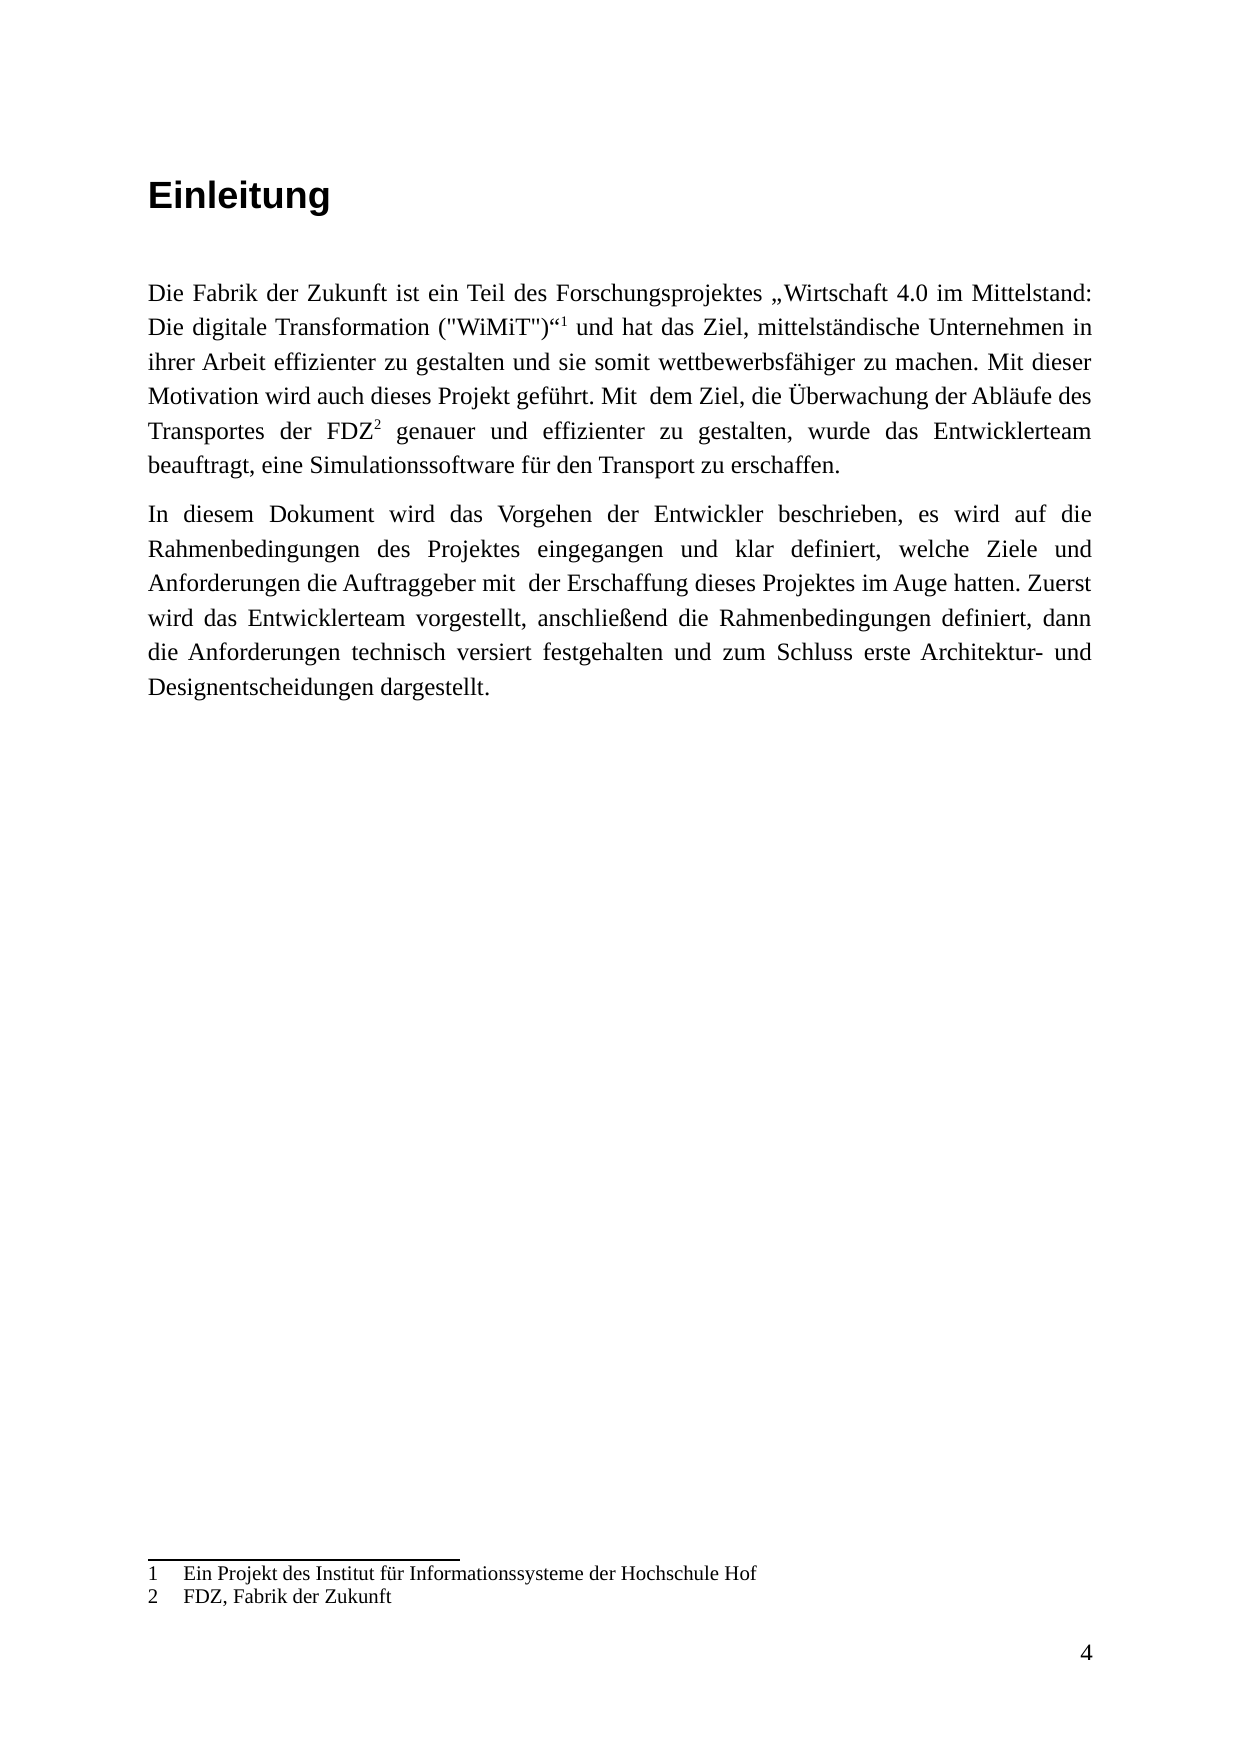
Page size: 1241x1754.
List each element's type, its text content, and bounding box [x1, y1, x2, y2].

text FDZ, Fabrik der Zukunft [148, 1584, 1092, 1608]
subtitle Einleitung [148, 173, 1092, 216]
text In diesem Dokument wird das Vorgehen der Entwickler beschrieben, es wird auf die Rahmenbedingungen des Projektes eingegangen und klar definiert, welche Ziele und Anforderungen die Auftraggeber mit der Erschaffung dieses Projektes im Auge hatten. Zuerst wird das Entwicklerteam vorgestellt, anschließend die Rahmenbedingungen definiert, dann die Anforderungen technisch versiert festgehalten und zum Schluss erste Architektur- und Designentscheidungen dargestellt. [148, 499, 1092, 701]
text Ein Projekt des Institut für Informationssysteme der Hochschule Hof [148, 1560, 1092, 1584]
text Die Fabrik der Zukunft ist ein Teil des Forschungsprojektes „Wirtschaft 4.0 im Mittelstand: Die digitale Transformation ("WiMiT")“ und hat das Ziel, mittelständische Unternehmen in ihrer Arbeit effizienter zu gestalten und sie somit wettbewerbsfähiger zu machen. Mit dieser Motivation wird auch dieses Projekt geführt. Mit dem Ziel, die Überwachung der Abläufe des Transportes der FDZ genauer und effizienter zu gestalten, wurde das Entwicklerteam beauftragt, eine Simulationssoftware für den Transport zu erschaffen. [148, 278, 1092, 479]
